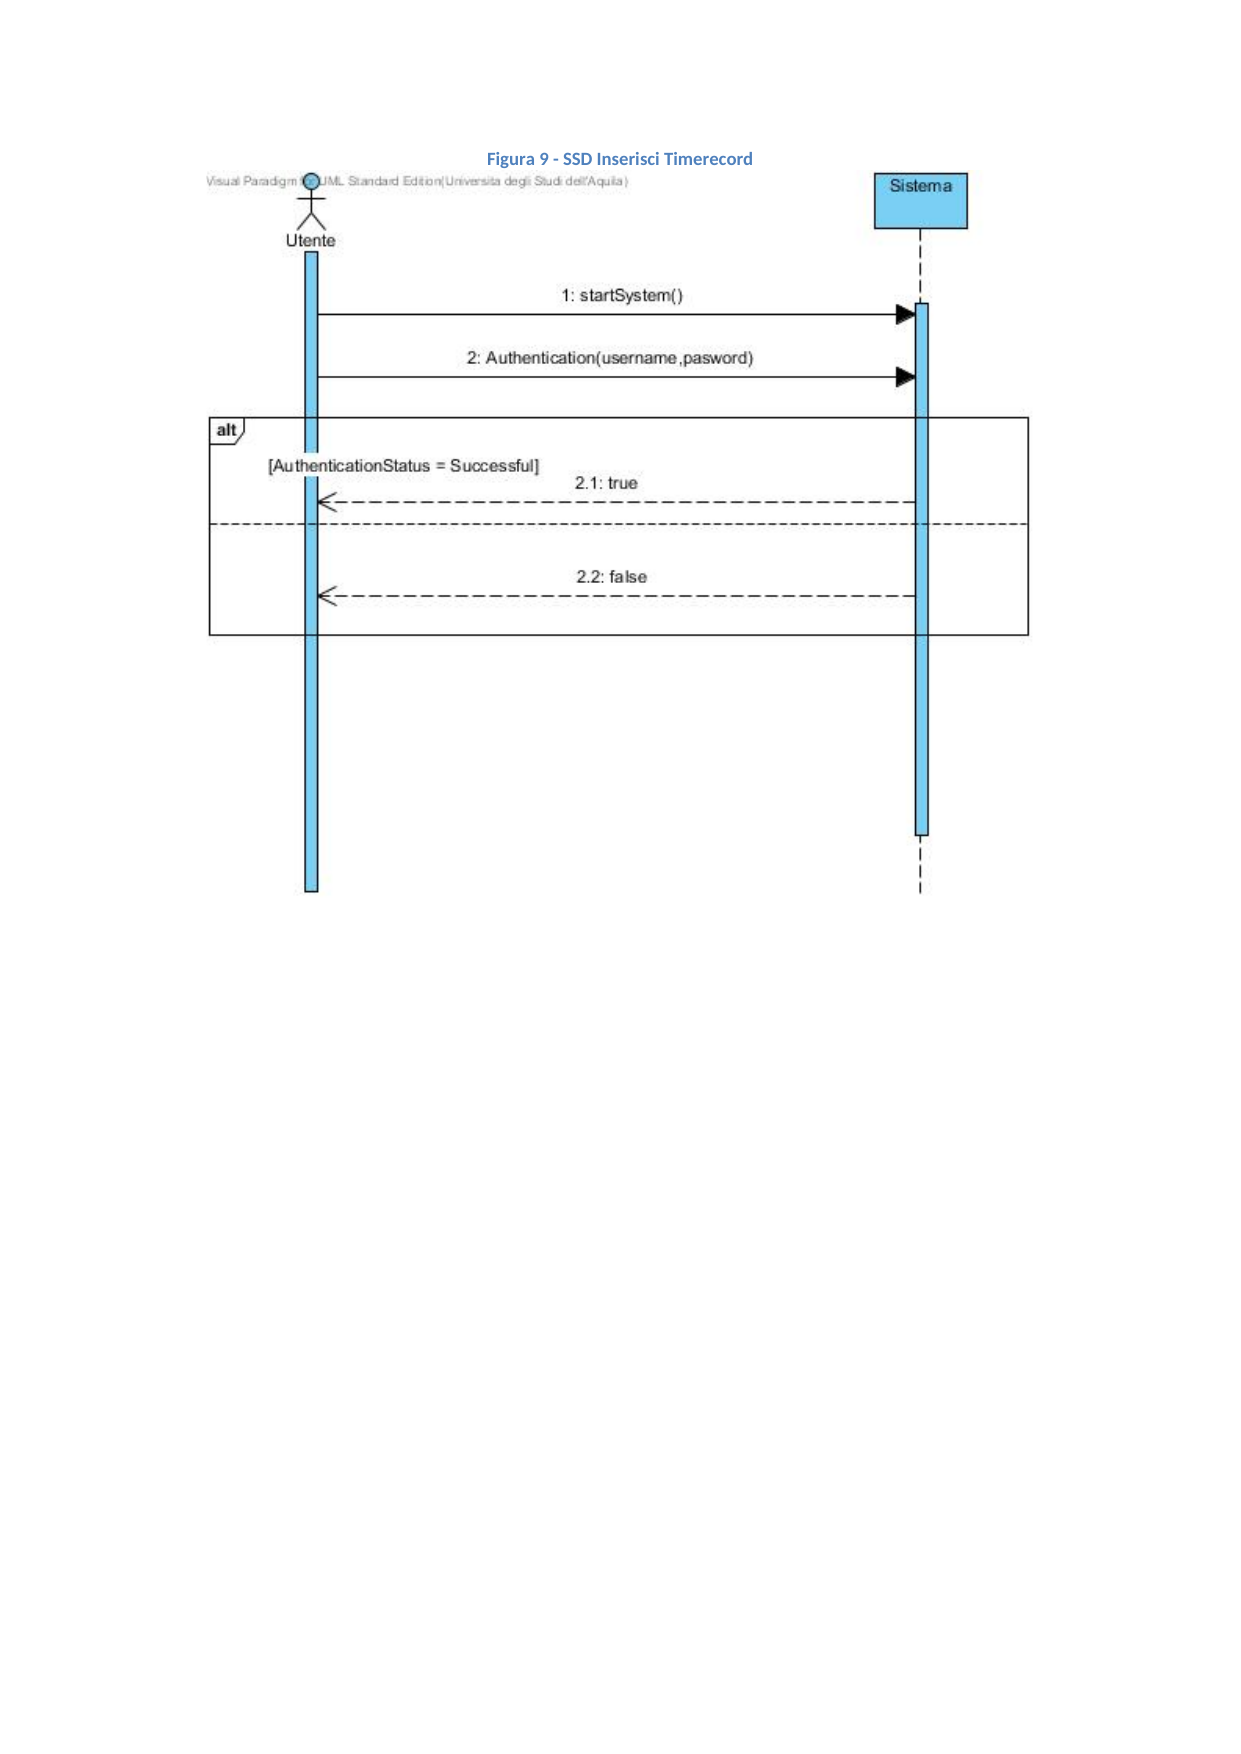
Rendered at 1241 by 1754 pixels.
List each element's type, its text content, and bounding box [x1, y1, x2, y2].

text Figura 9 - SSD Inserisci Timerecord [118, 148, 1122, 898]
